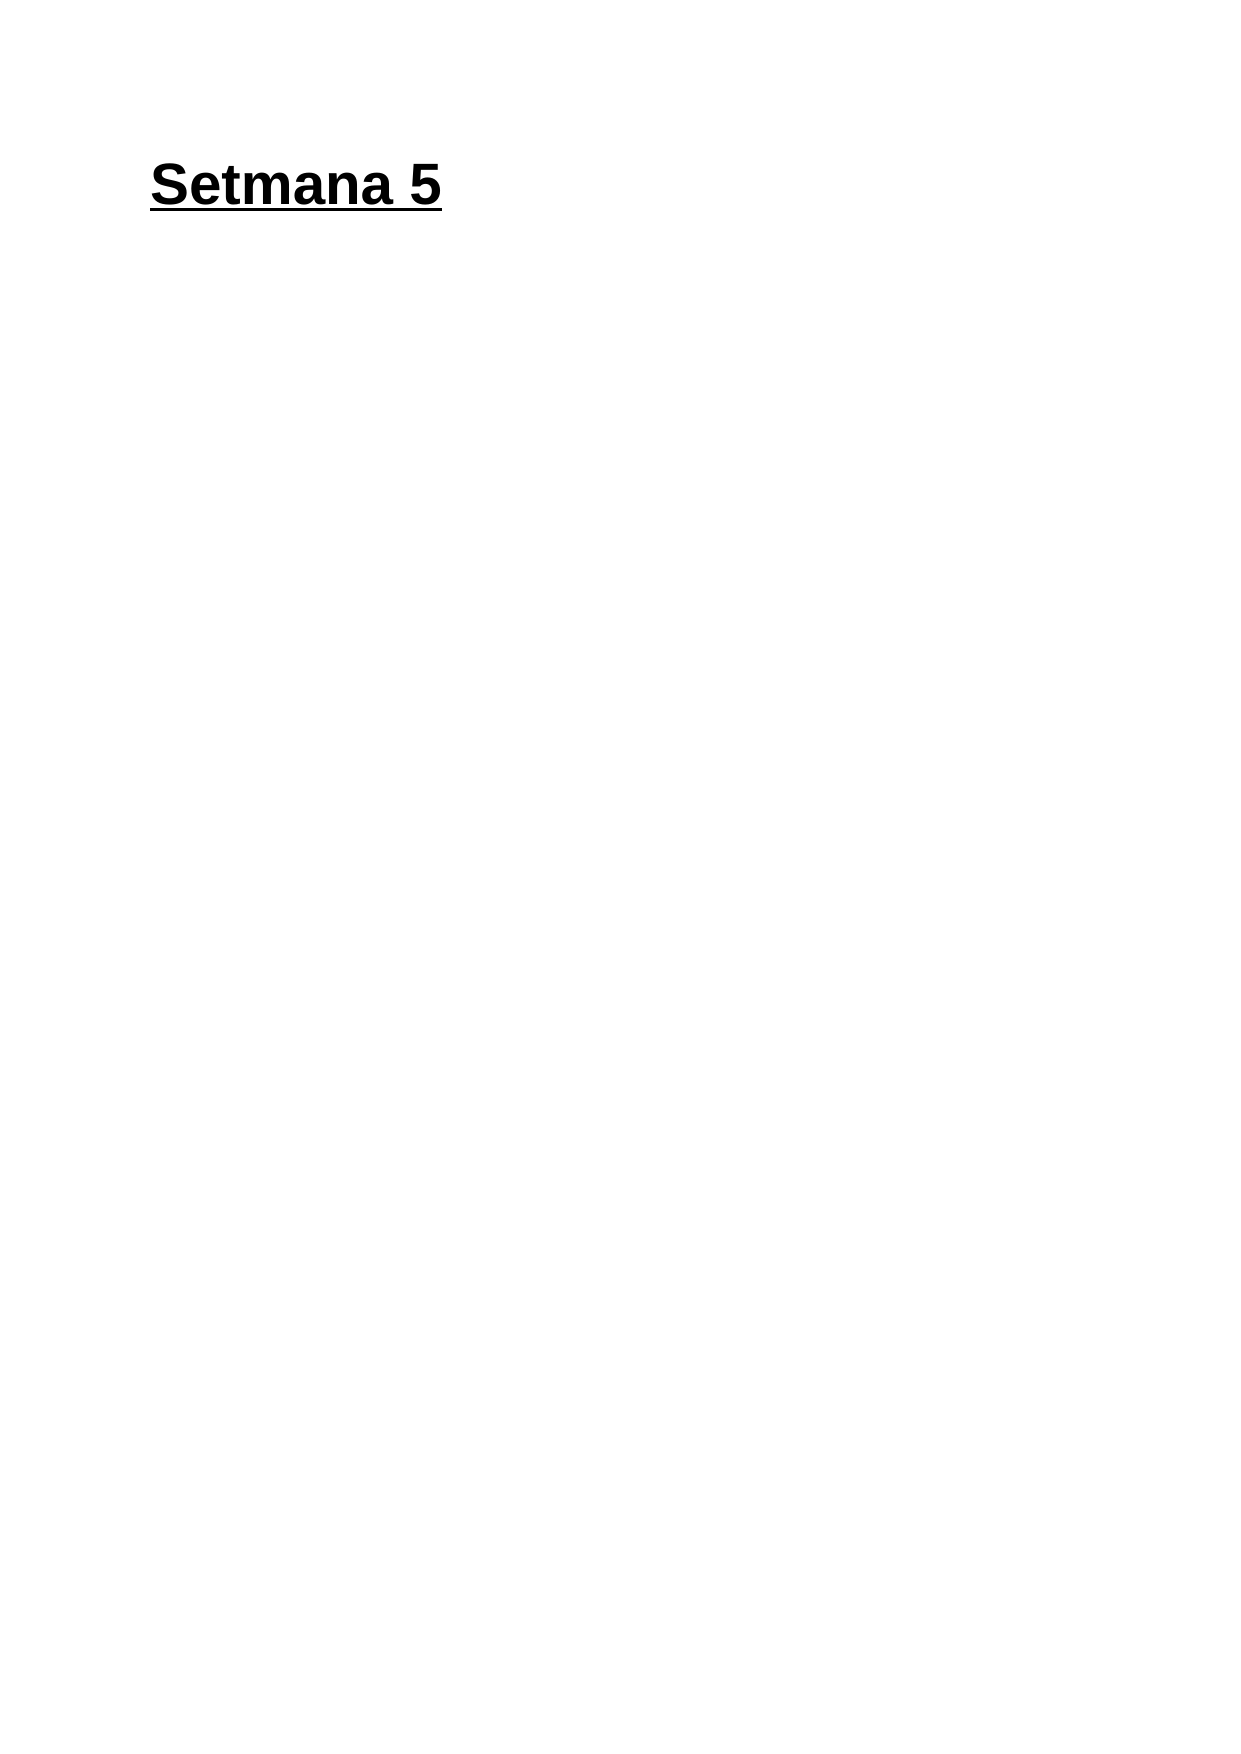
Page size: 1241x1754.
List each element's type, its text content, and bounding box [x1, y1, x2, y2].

text Setmana 5 [150, 150, 1090, 217]
